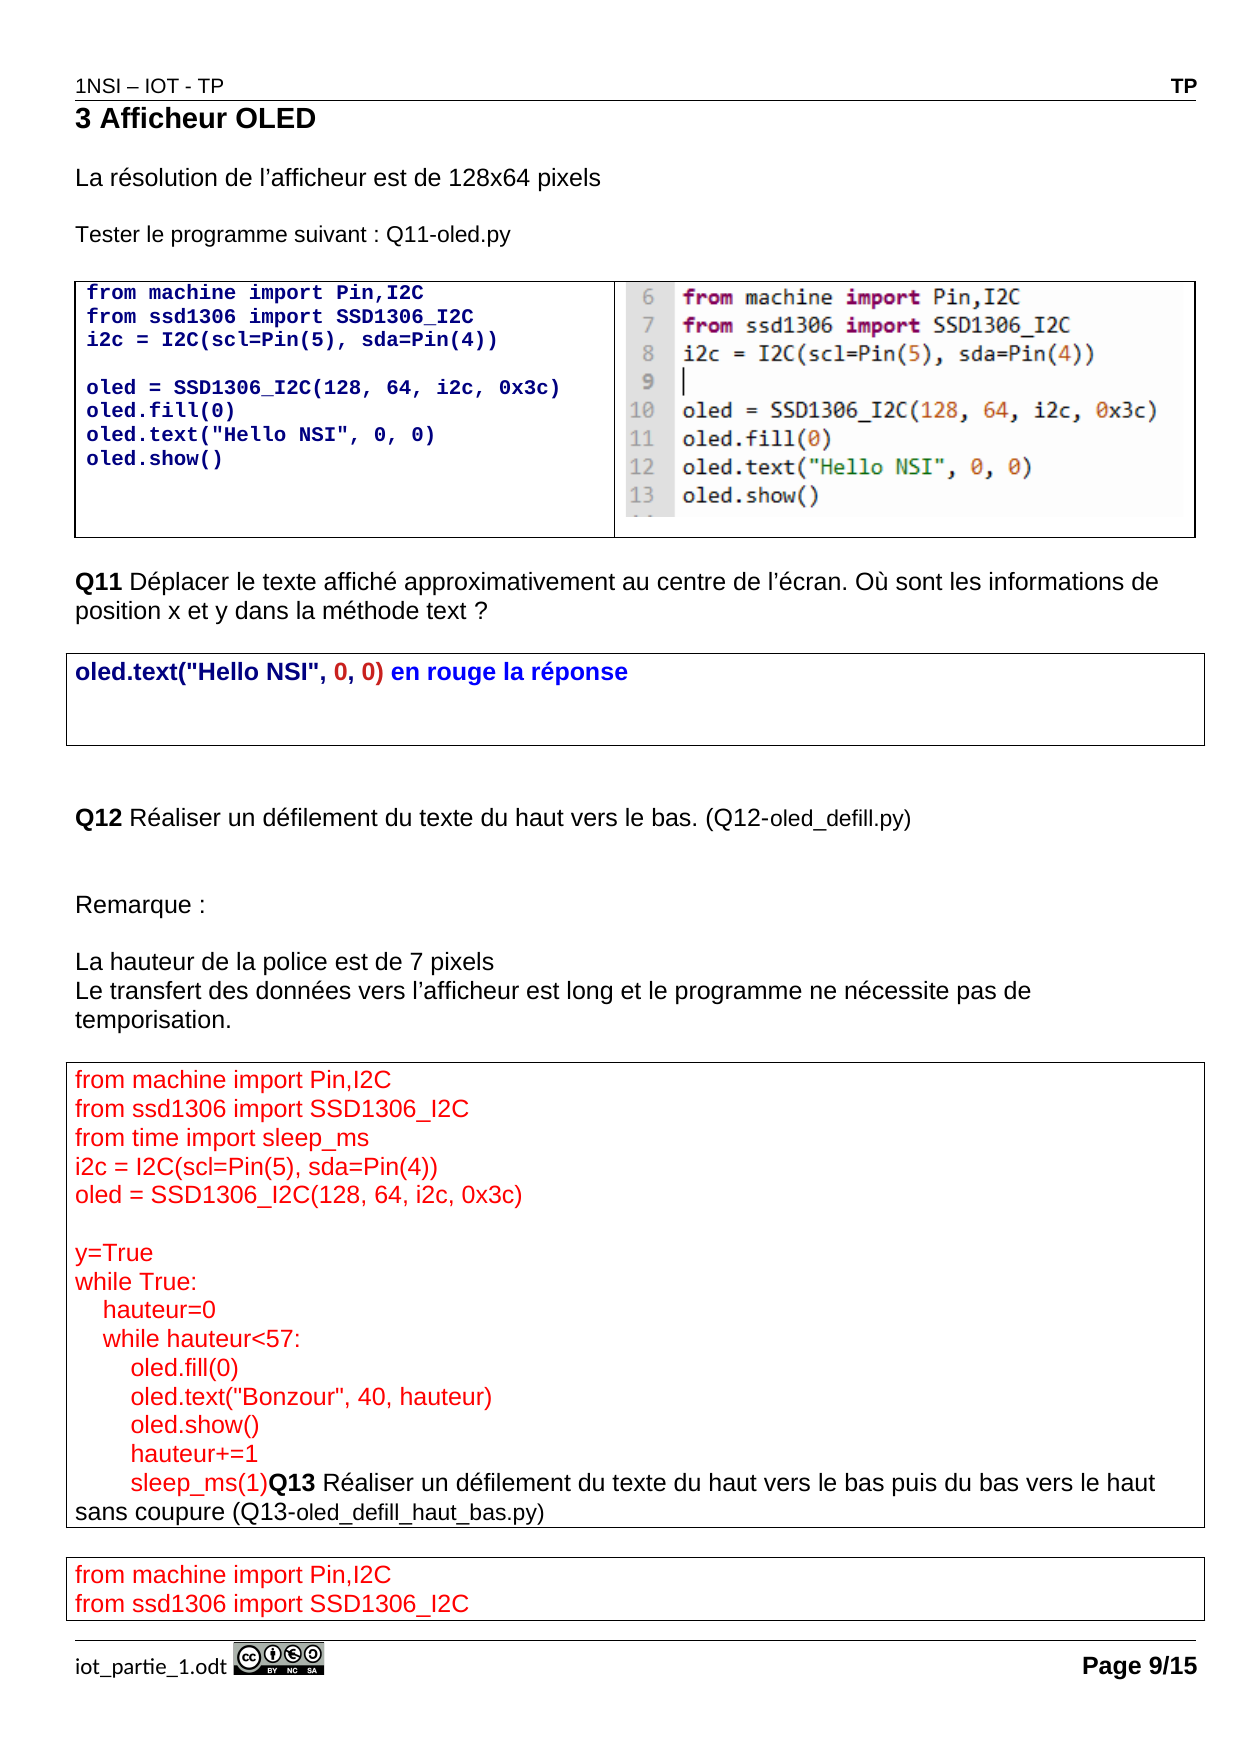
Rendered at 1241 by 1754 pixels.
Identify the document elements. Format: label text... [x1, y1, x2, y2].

text oled.text("Bonzour", 40, hauteur) [75, 1381, 1196, 1410]
text i2c = I2C(scl=Pin(5), sda=Pin(4)) [75, 1151, 1196, 1180]
text from machine import Pin,I2C [67, 1558, 1204, 1586]
text oled.text("Hello NSI", 0, 0) en rouge la réponse [67, 654, 1204, 685]
text La résolution de l’afficheur est de 128x64 pixels [75, 163, 1196, 192]
text while hauteur<57: [75, 1324, 1196, 1353]
table_header [615, 282, 1194, 537]
text Tester le programme suivant : Q11-oled.py [75, 221, 1196, 247]
text from machine import Pin,I2C [67, 1063, 1204, 1094]
text La hauteur de la police est de 7 pixels [75, 947, 1196, 976]
text Remarque : [75, 889, 1196, 918]
text from ssd1306 import SSD1306_I2C [75, 1094, 1196, 1123]
text oled.fill(0) [75, 1353, 1196, 1381]
text Q12 Réaliser un défilement du texte du haut vers le bas. (Q12-oled_defill.py) [75, 803, 1196, 832]
text hauteur=0 [75, 1295, 1196, 1324]
picture [233, 1642, 325, 1675]
text from ssd1306 import SSD1306_I2C [67, 1586, 1204, 1620]
text Q11 Déplacer le texte affiché approximativement au centre de l’écran. Où sont les informations de position x et y dans la méthode text ? [75, 567, 1196, 624]
text oled = SSD1306_I2C(128, 64, i2c, 0x3c) [75, 1180, 1196, 1209]
text y=True [75, 1238, 1196, 1266]
text sleep_ms(1)Q13 Réaliser un défilement du texte du haut vers le bas puis du bas vers le haut sans coupure (Q13-oled_defill_haut_bas.py) [67, 1464, 1204, 1527]
text while True: [75, 1266, 1196, 1295]
text hauteur+=1 [75, 1439, 1196, 1464]
text 3 Afficheur OLED [75, 101, 1196, 134]
text Le transfert des données vers l’afficheur est long et le programme ne nécessite pas de temporisation. [75, 976, 1196, 1033]
text oled.show() [75, 1410, 1196, 1439]
text from time import sleep_ms [75, 1123, 1196, 1151]
table_header from machine import Pin,I2C from ssd1306 import SSD1306_I2C i2c = I2C(scl=Pin(5), sda=Pin(4)) oled = SSD1306_I2C(128, 64, i2c, 0x3c) oled.fill(0) oled.text("Hello NSI", 0, 0) oled.show() [76, 282, 614, 537]
